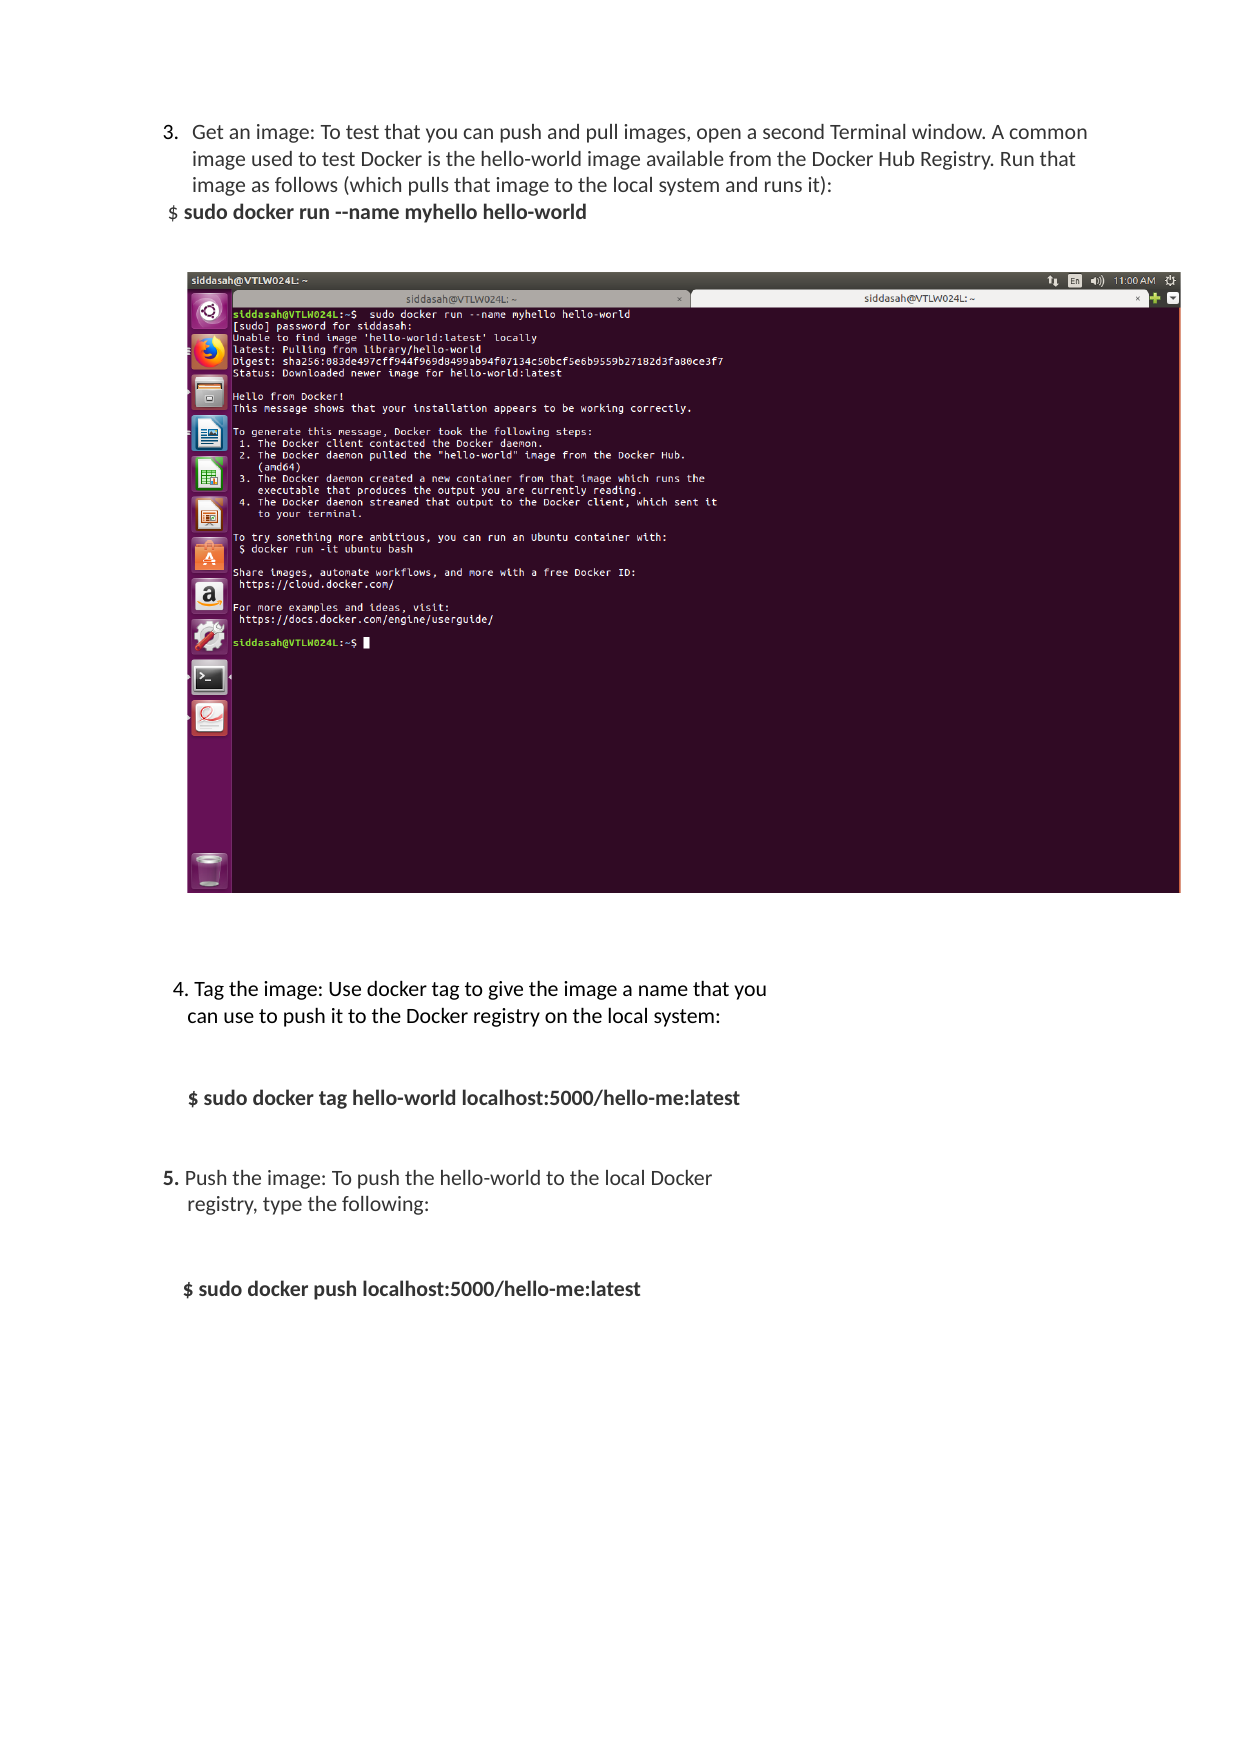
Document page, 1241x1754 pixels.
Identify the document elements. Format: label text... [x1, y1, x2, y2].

picture [187, 272, 1181, 893]
text registry, type the following: [118, 1191, 1122, 1217]
list Get an image: To test that you can push and pull images, open a second Terminal window. A common image used to test Docker is the hello-world image available from the Docker Hub Registry. Run that image as follows (which pulls that image to the local system and runs it): [162, 118, 1122, 198]
text $ sudo docker push localhost:5000/hello-me:latest [118, 1275, 1122, 1301]
text $ sudo docker run --name myhello hello-world [118, 198, 1122, 225]
text can use to push it to the Docker registry on the local system: [118, 1002, 1122, 1028]
text 4. Tag the image: Use docker tag to give the image a name that you [118, 975, 1122, 1002]
text $ sudo docker tag hello-world localhost:5000/hello-me:latest [118, 1084, 1122, 1111]
text 5. Push the image: To push the hello-world to the local Docker [118, 1164, 1122, 1191]
